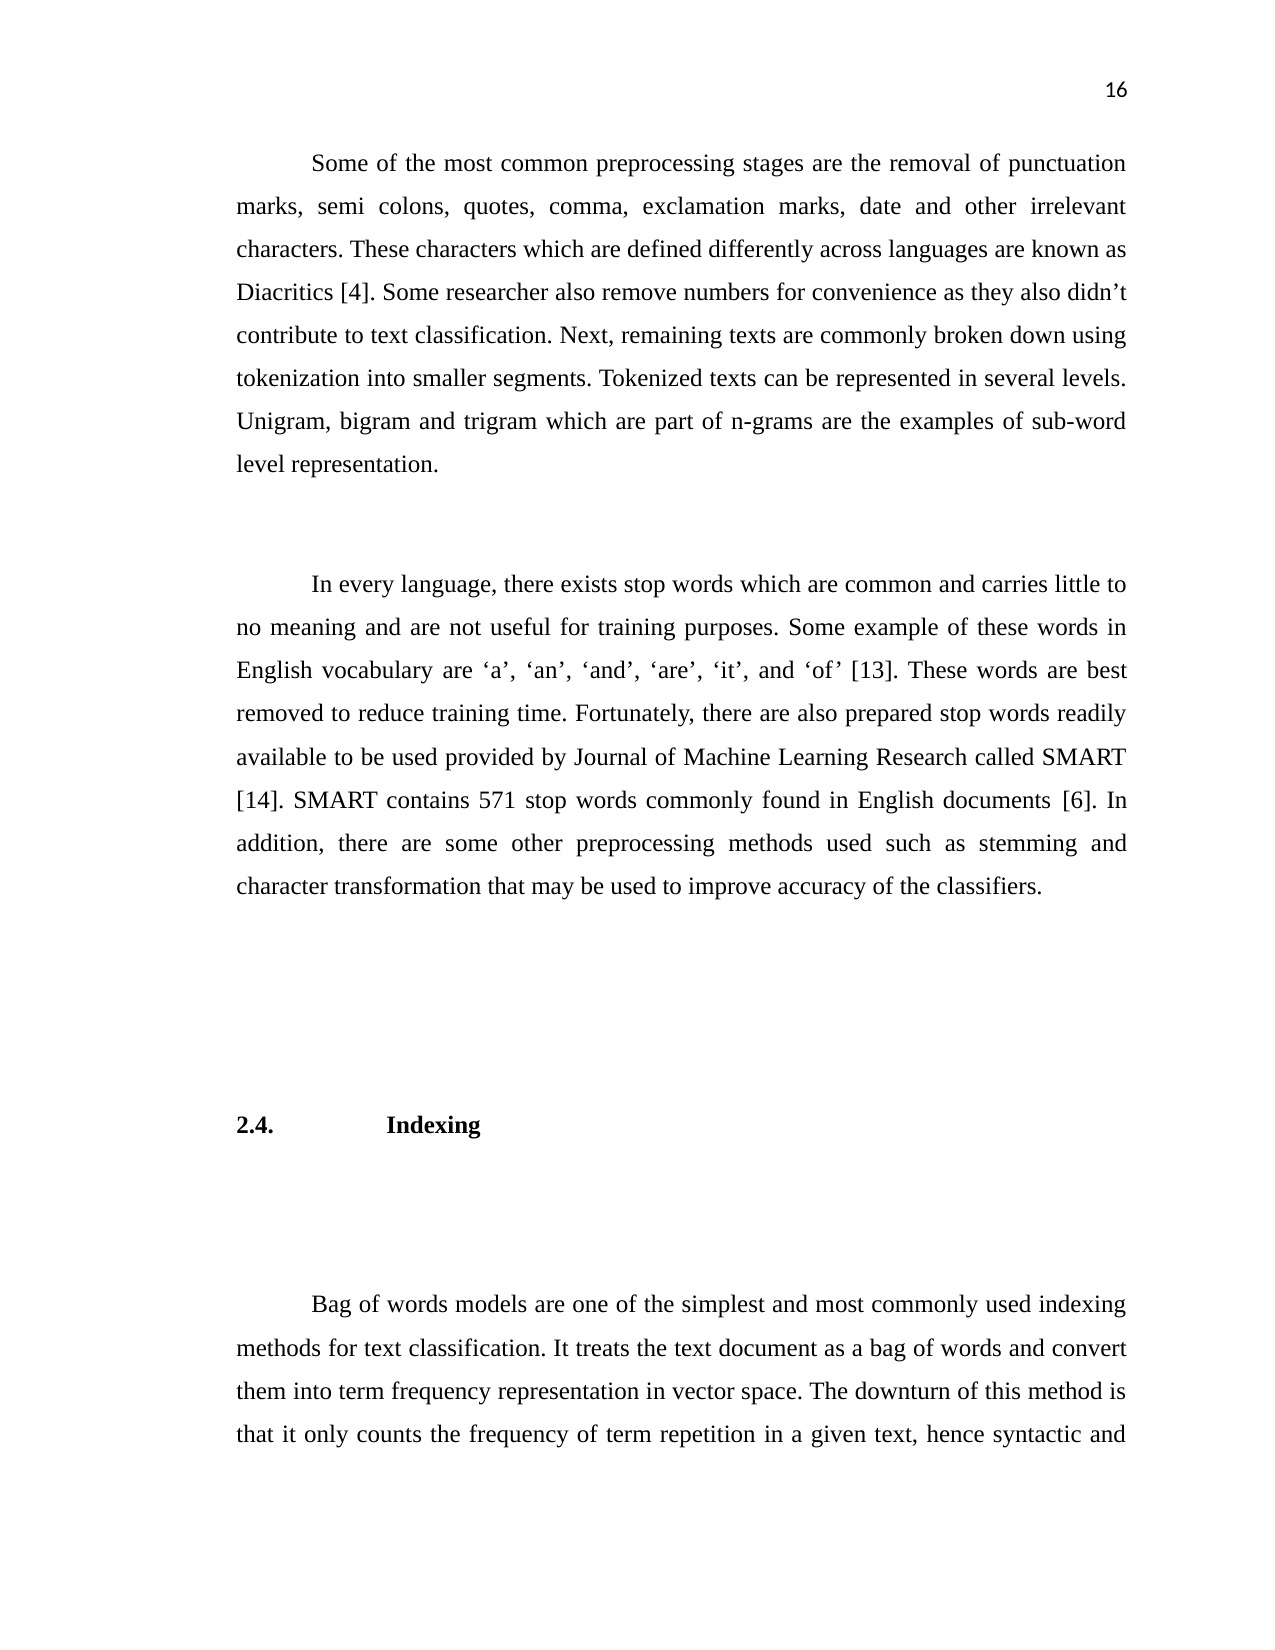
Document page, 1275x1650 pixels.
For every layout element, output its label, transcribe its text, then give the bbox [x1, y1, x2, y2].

text In every language, there exists stop words which are common and carries little to no meaning and are not useful for training purposes. Some example of these words in English vocabulary are ‘a’, ‘an’, ‘and’, ‘are’, ‘it’, and ‘of’ [ CITATION Chr08 \l 1033 ]. These words are best removed to reduce training time. Fortunately, there are also prepared stop words readily available to be used provided by Journal of Machine Learning Research called SMART [ CITATION Jou04 \l 1033 ]. SMART contains 571 stop words commonly found in English documents [ CITATION Yaw16 \l 1033 ]. In addition, there are some other preprocessing methods used such as stemming and character transformation that may be used to improve accuracy of the classifiers. [236, 569, 1127, 900]
text Some of the most common preprocessing stages are the removal of punctuation marks, semi colons, quotes, comma, exclamation marks, date and other irrelevant characters. These characters which are defined differently across languages are known as Diacritics [ CITATION Maz14 \l 1033 ]. Some researcher also remove numbers for convenience as they also didn’t contribute to text classification. Next, remaining texts are commonly broken down using tokenization into smaller segments. Tokenized texts can be represented in several levels. Unigram, bigram and trigram which are part of n-grams are the examples of sub-word level representation. [236, 148, 1127, 478]
text Bag of words models are one of the simplest and most commonly used indexing methods for text classification. It treats the text document as a bag of words and convert them into term frequency representation in vector space. The downturn of this method is that it only counts the frequency of term repetition in a given text, hence syntactic and [236, 1289, 1127, 1448]
list Indexing [236, 1110, 1127, 1139]
